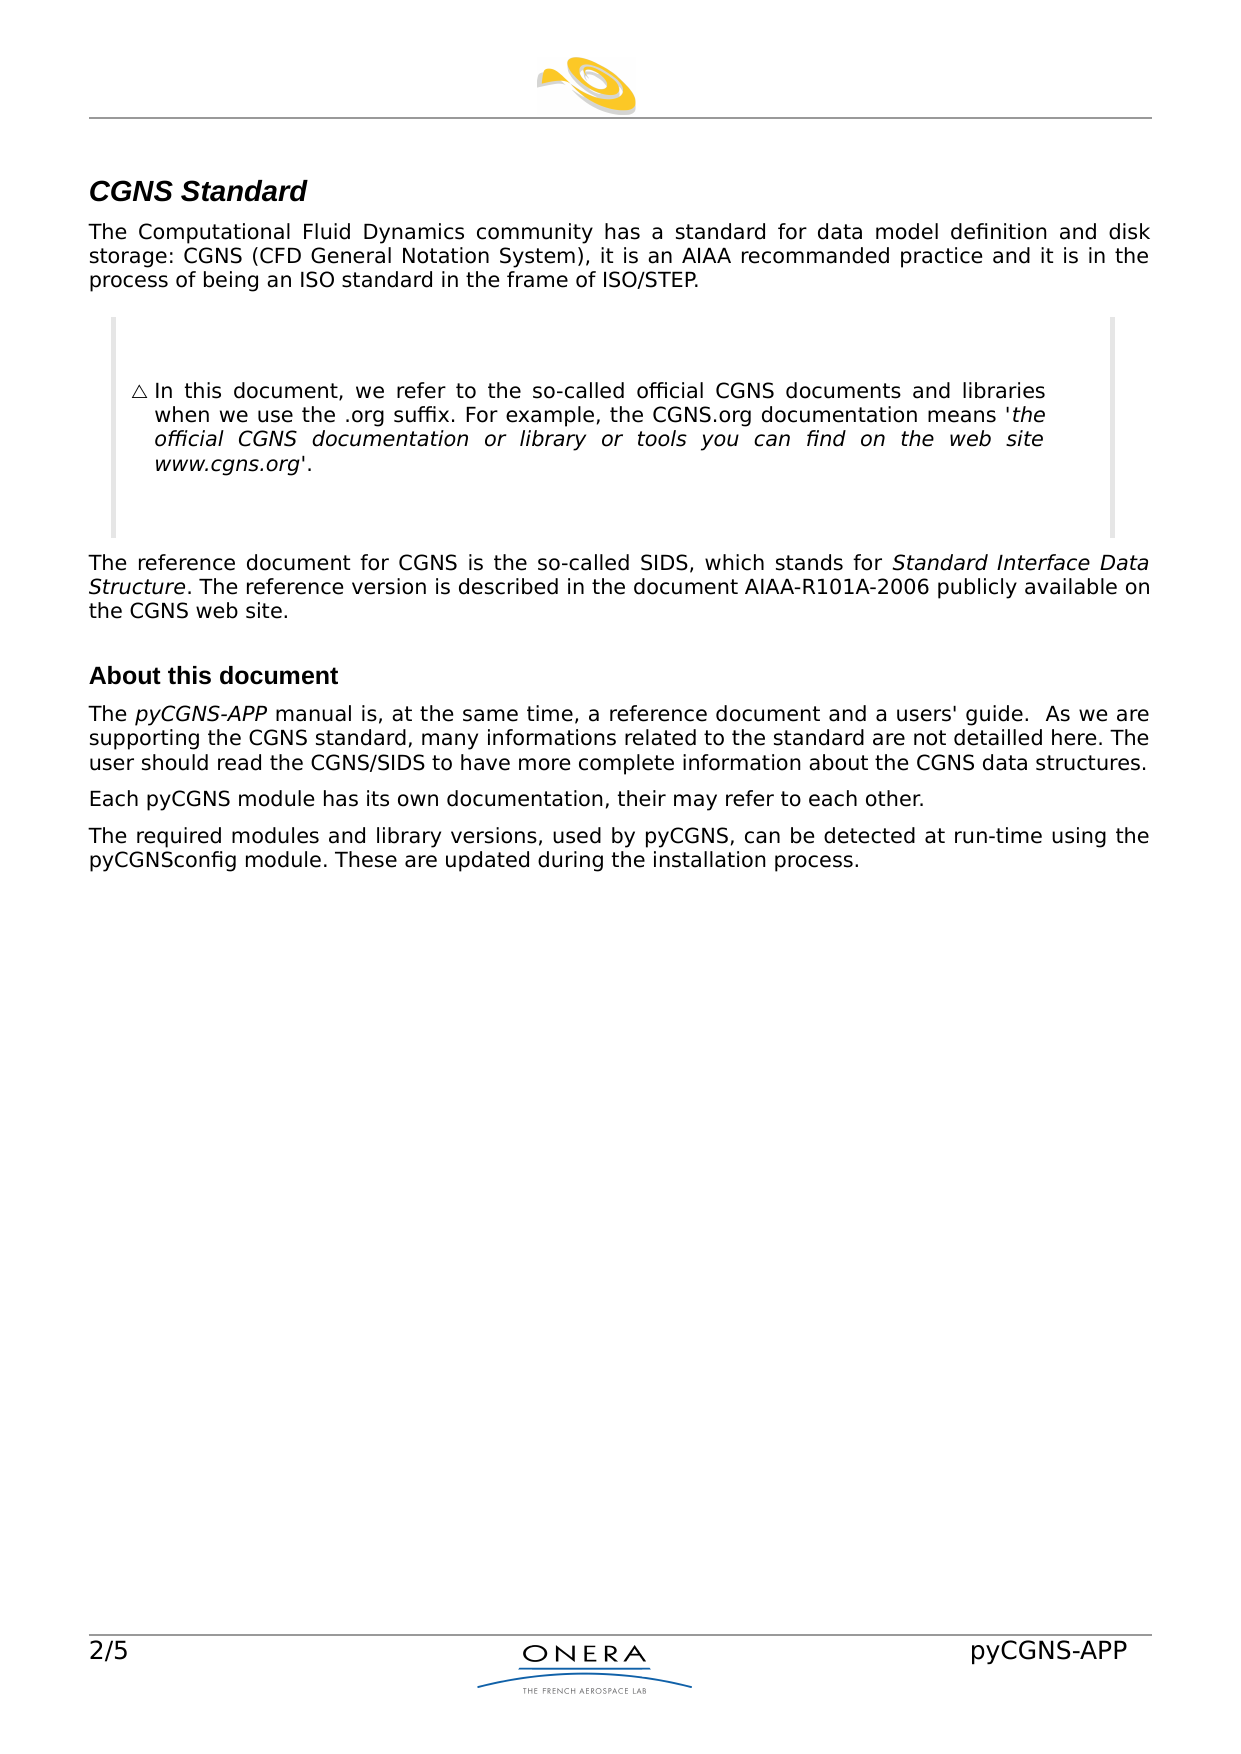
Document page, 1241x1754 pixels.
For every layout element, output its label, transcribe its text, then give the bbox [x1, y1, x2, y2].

list In this document, we refer to the so-called official CGNS documents and libraries when we use the .org suffix. For example, the CGNS.org documentation means 'the official CGNS documentation or library or tools you can find on the web site www.cgns.org'. [116, 317, 1110, 538]
subtitle About this document [88, 661, 1152, 690]
picture [537, 57, 636, 115]
text The pyCGNS-APP manual is, at the same time, a reference document and a users' guide. As we are supporting the CGNS standard, many informations related to the standard are not detailled here. The user should read the CGNS/SIDS to have more complete information about the CGNS data structures. [88, 702, 1152, 775]
picture [477, 1645, 692, 1694]
text The required modules and library versions, used by pyCGNS, can be detected at run-time using the pyCGNSconfig module. These are updated during the installation process. [88, 824, 1152, 873]
text The reference document for CGNS is the so-called SIDS, which stands for Standard Interface Data Structure. The reference version is described in the document AIAA-R101A-2006 publicly available on the CGNS web site. [88, 551, 1152, 623]
text Each pyCGNS module has its own documentation, their may refer to each other. [88, 787, 1152, 812]
text The Computational Fluid Dynamics community has a standard for data model definition and disk storage: CGNS (CFD General Notation System), it is an AIAA recommanded practice and it is in the process of being an ISO standard in the frame of ISO/STEP. [88, 220, 1152, 293]
subtitle CGNS Standard [56, 174, 1152, 207]
